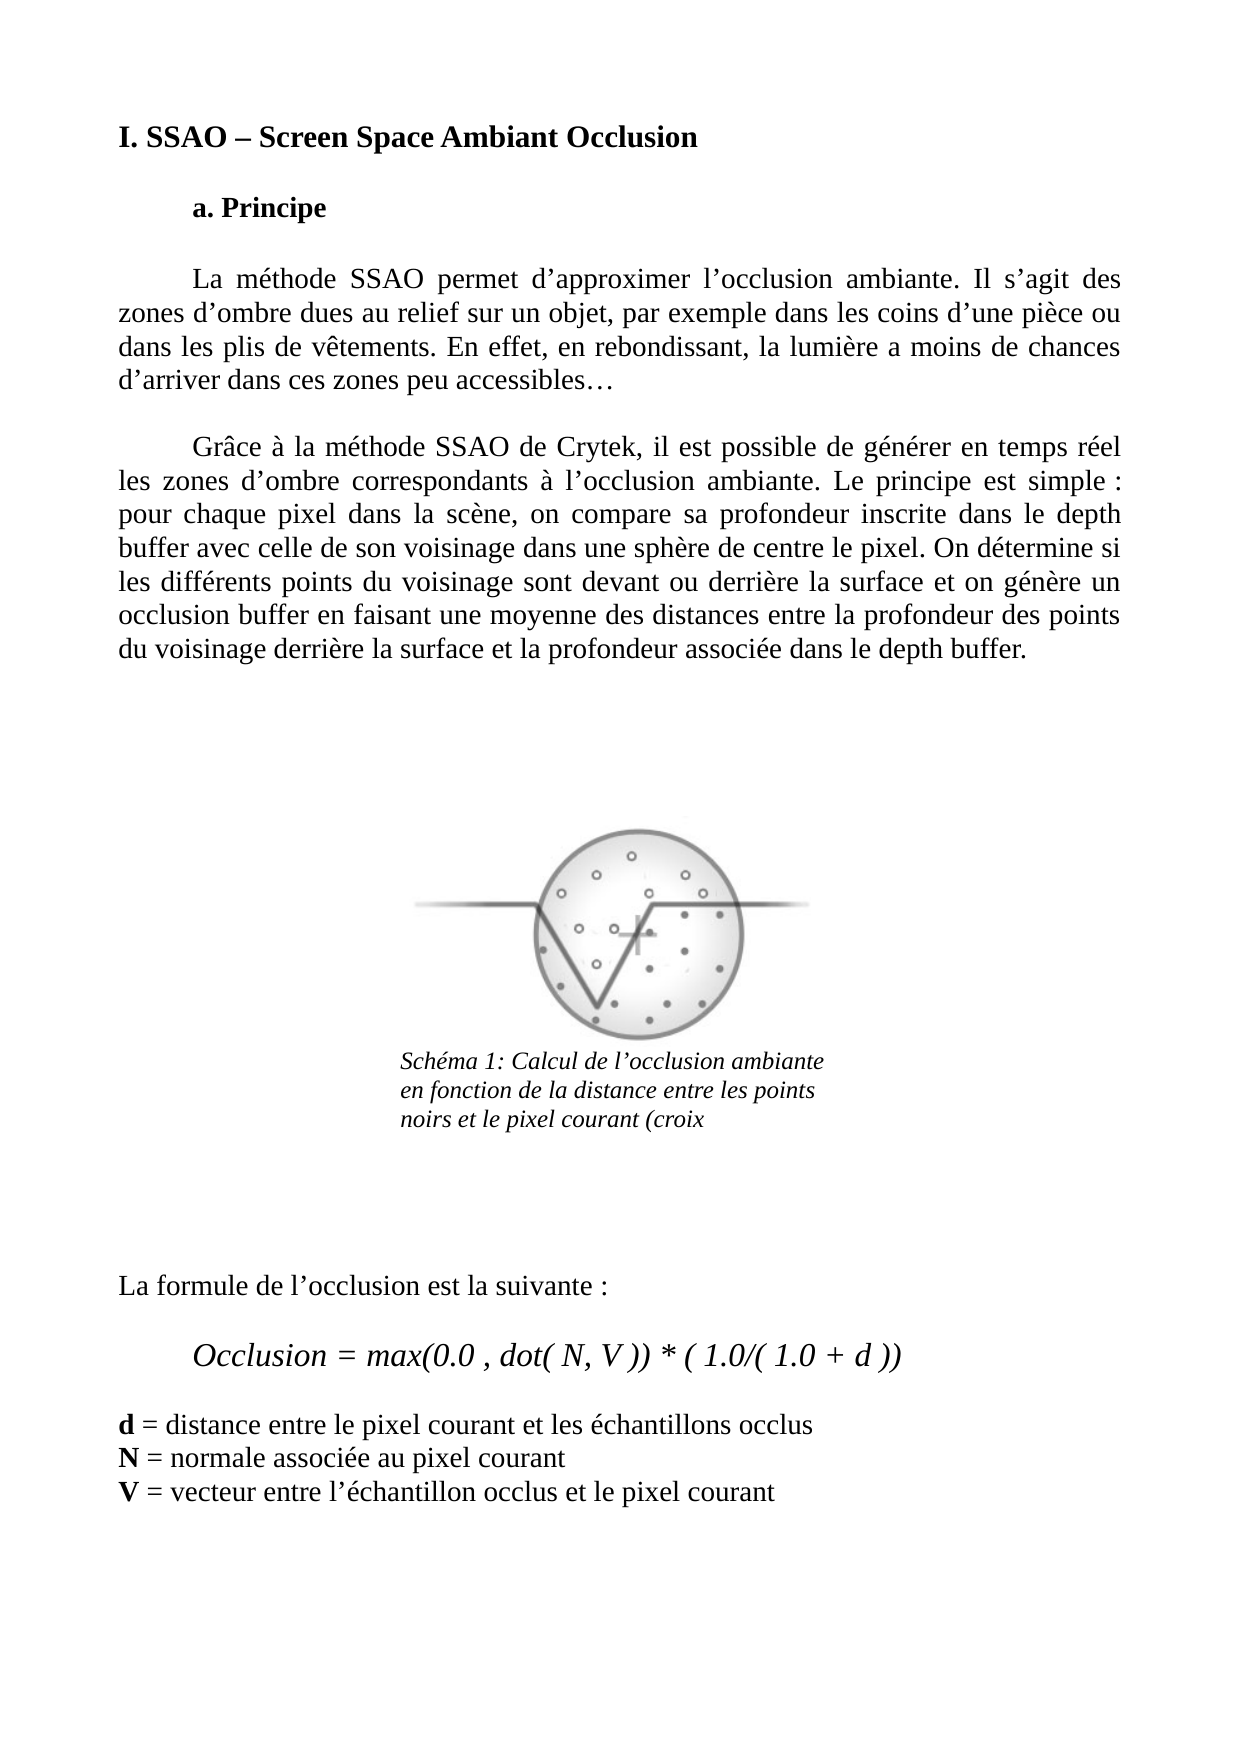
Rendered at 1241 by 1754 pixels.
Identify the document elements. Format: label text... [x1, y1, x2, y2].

text N = normale associée au pixel courant [118, 1441, 1122, 1474]
text I. SSAO – Screen Space Ambiant Occlusion [118, 118, 1122, 154]
text La méthode SSAO permet d’approximer l’occlusion ambiante. Il s’agit des zones d’ombre dues au relief sur un objet, par exemple dans les coins d’une pièce ou dans les plis de vêtements. En effet, en rebondissant, la lumière a moins de chances d’arriver dans ces zones peu accessibles… [118, 259, 1122, 396]
text Occlusion = max(0.0 , dot( N, V )) * ( 1.0/( 1.0 + d )) [118, 1335, 1122, 1373]
text La formule de l’occlusion est la suivante : [118, 1268, 1122, 1302]
picture [400, 816, 840, 1047]
text V = vecteur entre l’échantillon occlus et le pixel courant [118, 1474, 1122, 1508]
text Grâce à la méthode SSAO de Crytek, il est possible de générer en temps réel les zones d’ombre correspondants à l’occlusion ambiante. Le principe est simple : pour chaque pixel dans la scène, on compare sa profondeur inscrite dans le depth buffer avec celle de son voisinage dans une sphère de centre le pixel. On détermine si les différents points du voisinage sont devant ou derrière la surface et on génère un occlusion buffer en faisant une moyenne des distances entre la profondeur des points du voisinage derrière la surface et la profondeur associée dans le depth buffer. [118, 429, 1122, 664]
text a. Principe [118, 190, 1122, 223]
text d = distance entre le pixel courant et les échantillons occlus [118, 1407, 1122, 1441]
text Schéma 1: Calcul de l’occlusion ambiante en fonction de la distance entre les points noirs et le pixel courant (croix [400, 1047, 840, 1132]
